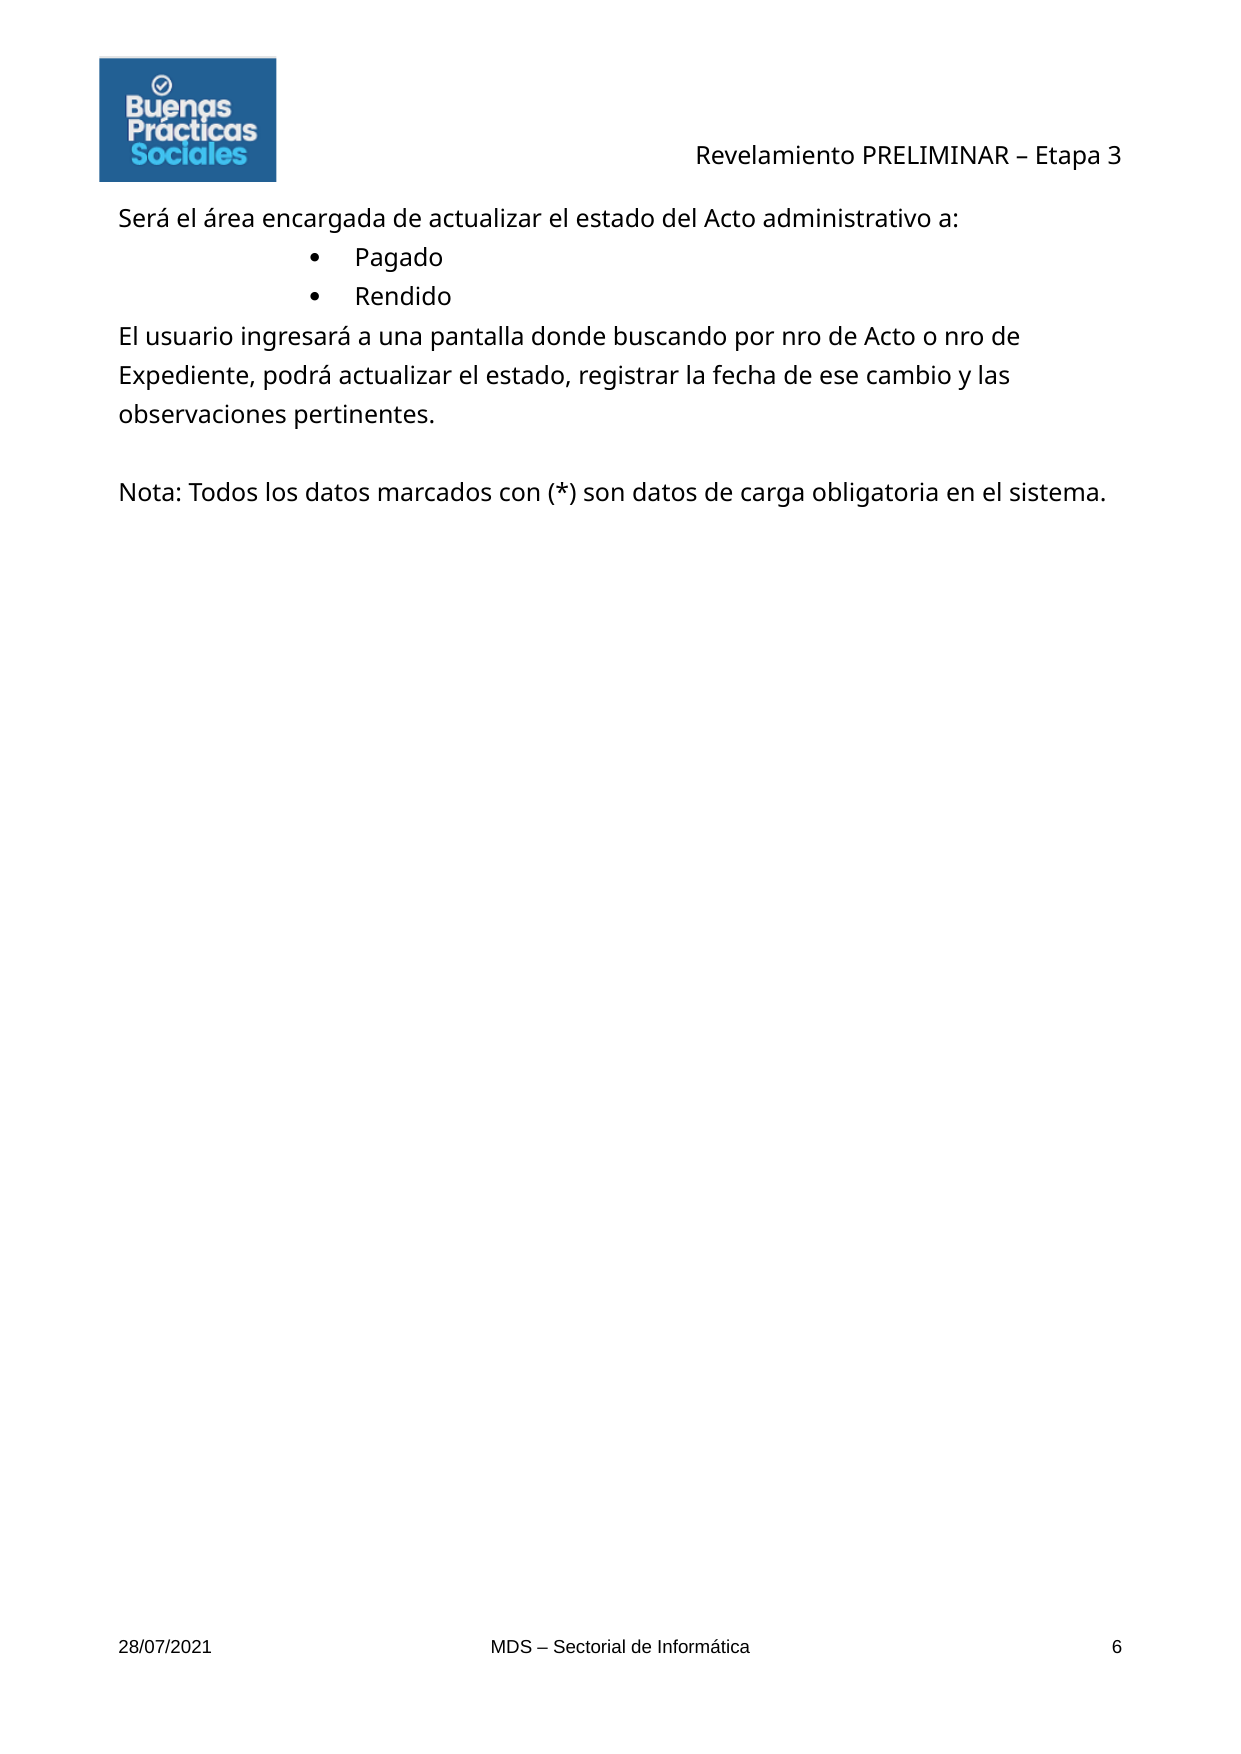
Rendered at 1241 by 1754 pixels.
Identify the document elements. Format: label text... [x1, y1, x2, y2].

text Será el área encargada de actualizar el estado del Acto administrativo a: [118, 201, 1122, 235]
list Rendido [310, 279, 1122, 313]
text Nota: Todos los datos marcados con (*) son datos de carga obligatoria en el sistema. [118, 475, 1122, 509]
text El usuario ingresará a una pantalla donde buscando por nro de Acto o nro de Expediente, podrá actualizar el estado, registrar la fecha de ese cambio y las observaciones pertinentes. [118, 318, 1122, 431]
list Pagado [310, 240, 1122, 274]
